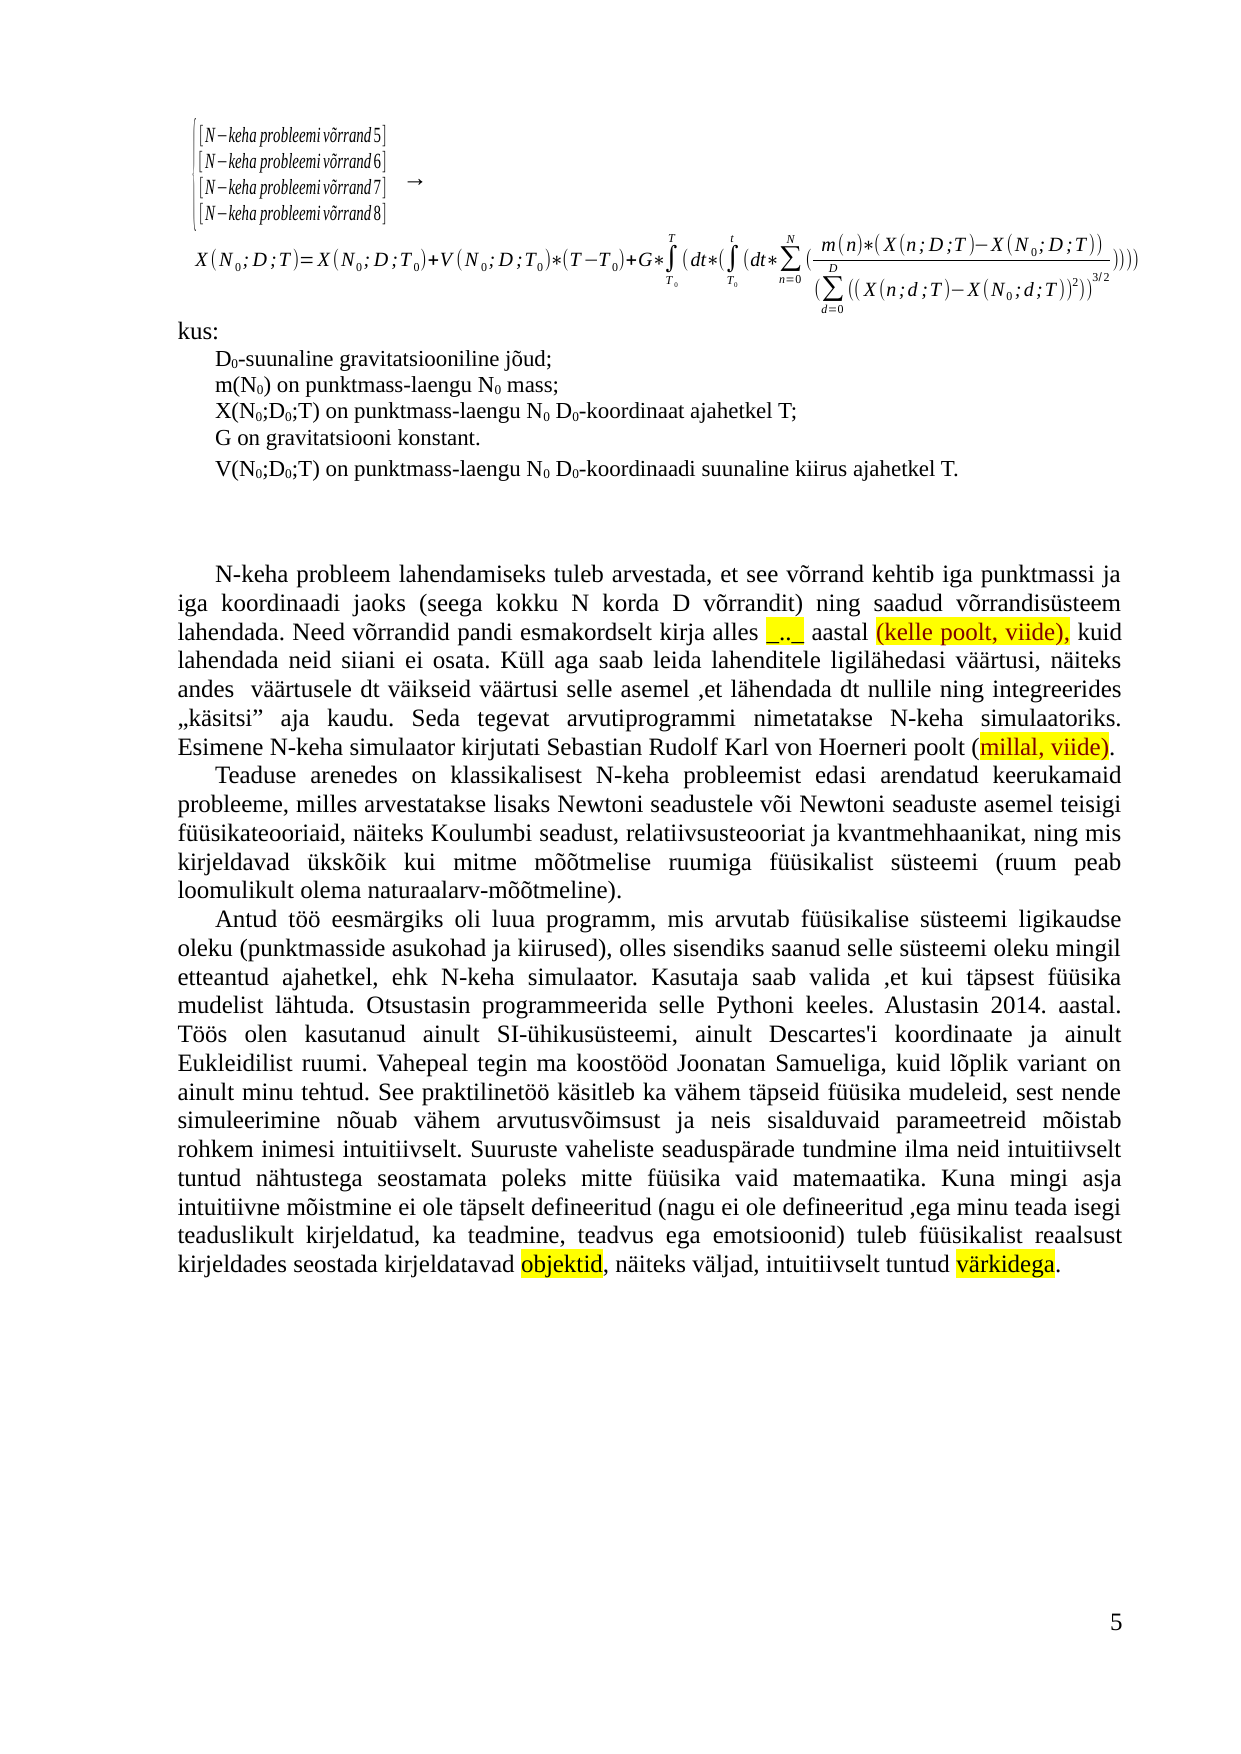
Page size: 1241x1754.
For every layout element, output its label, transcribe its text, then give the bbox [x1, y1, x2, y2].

text X(N0;D0;T) on punktmass-laengu N0 D0-koordinaat ajahetkel T; [215, 397, 1122, 424]
text Antud töö eesmärgiks oli luua programm, mis arvutab füüsikalise süsteemi ligikaudse oleku (punktmasside asukohad ja kiirused), olles sisendiks saanud selle süsteemi oleku mingil etteantud ajahetkel, ehk N-keha simulaator. Kasutaja saab valida ,et kui täpsest füüsika mudelist lähtuda. Otsustasin programmeerida selle Pythoni keeles. Alustasin 2014. aastal. Töös olen kasutanud ainult SI-ühikusüsteemi, ainult Descartes'i koordinaate ja ainult Eukleidilist ruumi. Vahepeal tegin ma koostööd Joonatan Samueliga, kuid lõplik variant on ainult minu tehtud. See praktilinetöö käsitleb ka vähem täpseid füüsika mudeleid, sest nende simuleerimine nõuab vähem arvutusvõimsust ja neis sisalduvaid parameetreid mõistab rohkem inimesi intuitiivselt. Suuruste vaheliste seaduspärade tundmine ilma neid intuitiivselt tuntud nähtustega seostamata poleks mitte füüsika vaid matemaatika. Kuna mingi asja intuitiivne mõistmine ei ole täpselt defineeritud (nagu ei ole defineeritud ,ega minu teada isegi teaduslikult kirjeldatud, ka teadmine, teadvus ega emotsioonid) tuleb füüsikalist reaalsust kirjeldades seostada kirjeldatavad objektid, näiteks väljad, intuitiivselt tuntud värkidega. [177, 904, 1122, 1278]
text m(N0) on punktmass-laengu N0 mass; [215, 371, 1122, 397]
text N-keha probleem lahendamiseks tuleb arvestada, et see võrrand kehtib iga punktmassi ja iga koordinaadi jaoks (seega kokku N korda D võrrandit) ning saadud võrrandisüsteem lahendada. Need võrrandid pandi esmakordselt kirja alles _.._ aastal (kelle poolt, viide), kuid lahendada neid siiani ei osata. Küll aga saab leida lahenditele ligilähedasi väärtusi, näiteks andes väärtusele dt väikseid väärtusi selle asemel ,et lähendada dt nullile ning integreerides „käsitsi” aja kaudu. Seda tegevat arvutiprogrammi nimetatakse N-keha simulaatoriks. Esimene N-keha simulaator kirjutati Sebastian Rudolf Karl von Hoerneri poolt (millal, viide). [177, 559, 1122, 760]
text G on gravitatsiooni konstant. V(N0;D0;T) on punktmass-laengu N0 D0-koordinaadi suunaline kiirus ajahetkel T. [215, 424, 1122, 482]
text kus: [177, 316, 1122, 345]
text D0-suunaline gravitatsiooniline jõud; [215, 345, 1122, 371]
text → [177, 118, 1122, 316]
text Teaduse arenedes on klassikalisest N-keha probleemist edasi arendatud keerukamaid probleeme, milles arvestatakse lisaks Newtoni seadustele või Newtoni seaduste asemel teisigi füüsikateooriaid, näiteks Koulumbi seadust, relatiivsusteooriat ja kvantmehhaanikat, ning mis kirjeldavad ükskõik kui mitme mõõtmelise ruumiga füüsikalist süsteemi (ruum peab loomulikult olema naturaalarv-mõõtmeline). [177, 760, 1122, 904]
